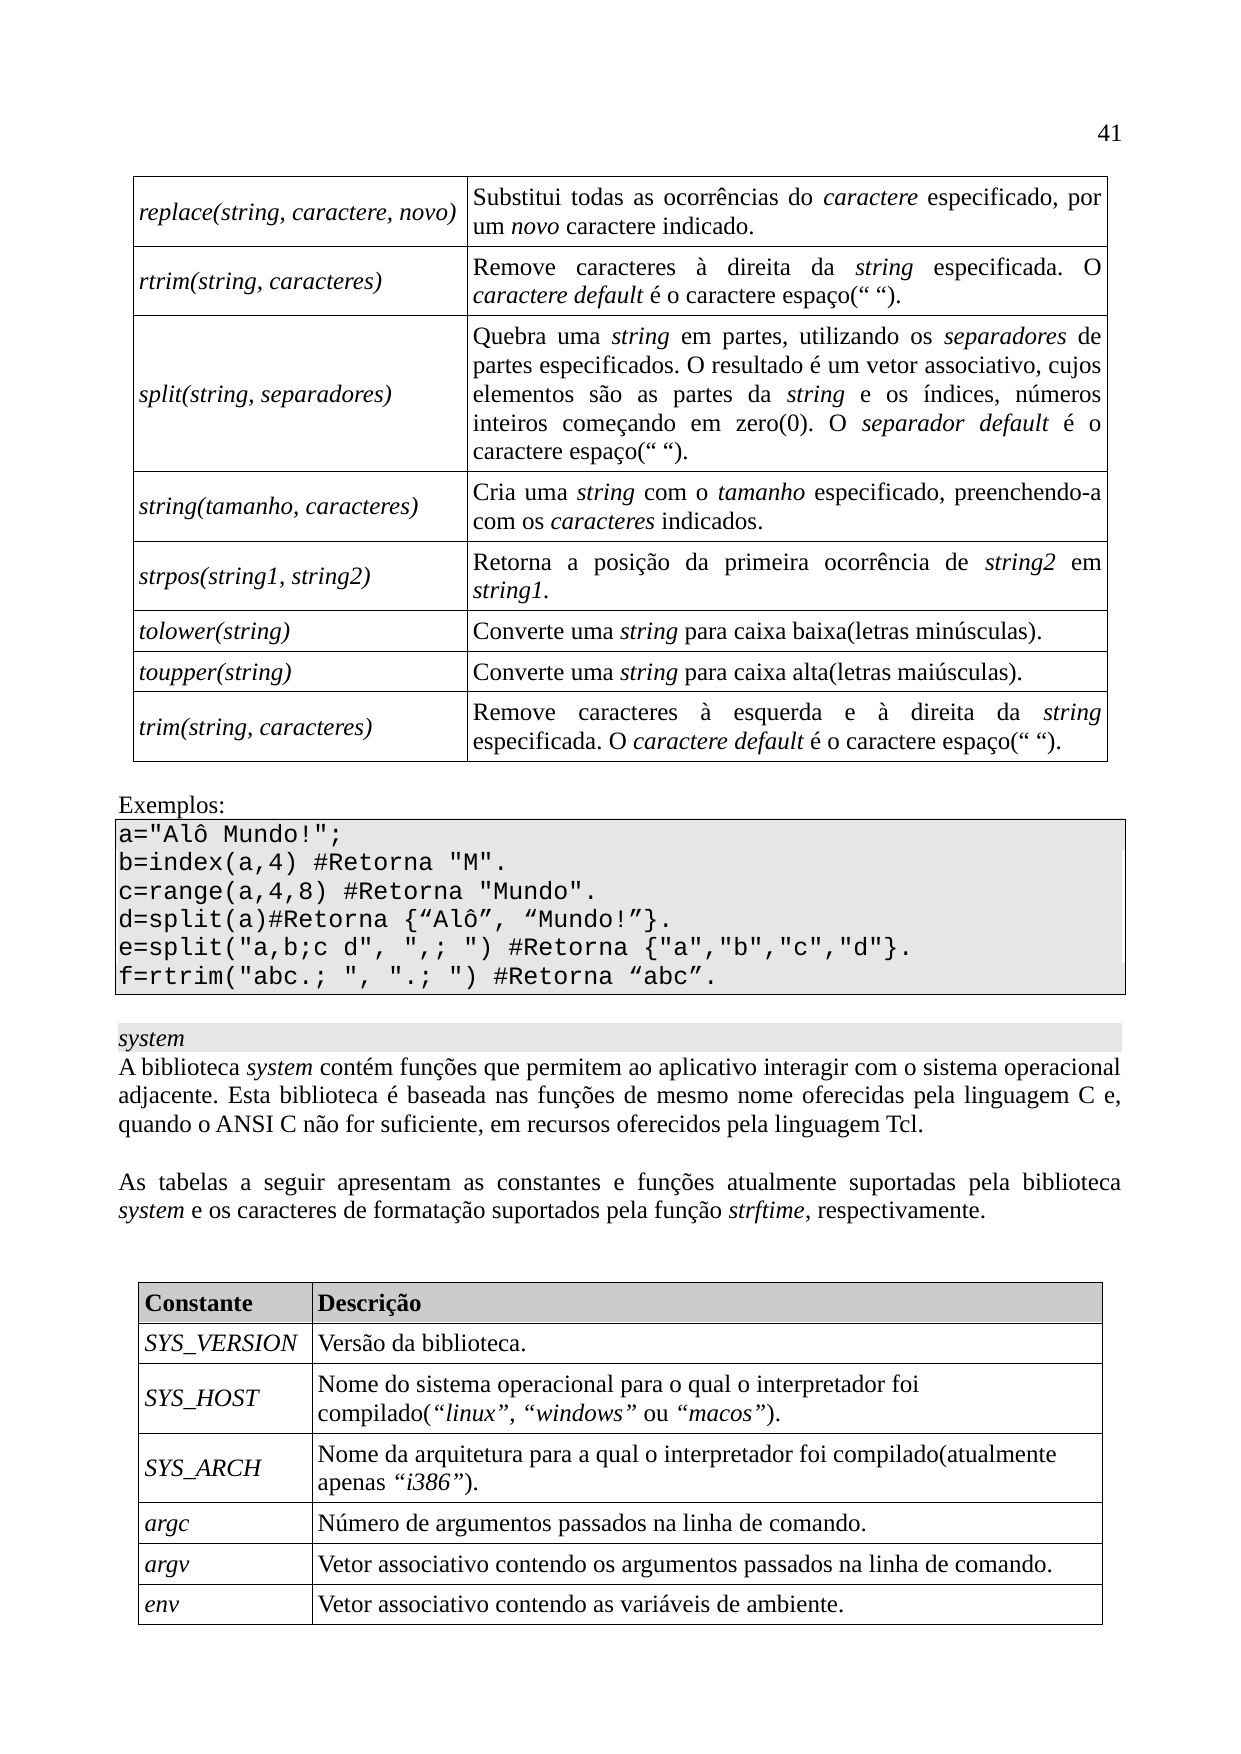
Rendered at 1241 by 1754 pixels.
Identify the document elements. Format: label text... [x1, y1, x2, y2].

text system [118, 1023, 1122, 1052]
table_cell Quebra uma string em partes, utilizando os separadores de partes especificados. O resultado é um vetor associativo, cujos elementos são as partes da string e os índices, números inteiros começando em zero(0). O separador default é o caractere espaço(“ “). [468, 316, 1107, 471]
text Exemplos: [118, 790, 1122, 818]
table_cell argv [139, 1544, 312, 1583]
text f=rtrim("abc.; ", ".; ") #Retorna “abc”. [116, 960, 1125, 994]
table_cell SYS_HOST [139, 1364, 312, 1433]
table_cell strpos(string1, string2) [134, 542, 467, 610]
table_cell Converte uma string para caixa alta(letras maiúsculas). [468, 652, 1107, 691]
table_cell Remove caracteres à esquerda e à direita da string especificada. O caractere default é o caractere espaço(“ “). [468, 692, 1107, 761]
text b=index(a,4) #Retorna "M". [118, 850, 1122, 878]
table_cell Converte uma string para caixa baixa(letras minúsculas). [468, 611, 1107, 651]
table_cell Nome do sistema operacional para o qual o interpretador foi compilado(“linux”, “windows” ou “macos”). [313, 1364, 1102, 1433]
table_cell replace(string, caractere, novo) [134, 177, 467, 246]
table_cell string(tamanho, caracteres) [134, 472, 467, 541]
table_cell Número de argumentos passados na linha de comando. [313, 1503, 1102, 1543]
table_cell Cria uma string com o tamanho especificado, preenchendo-a com os caracteres indicados. [468, 472, 1107, 541]
table_header Descrição [313, 1283, 1102, 1322]
table_cell rtrim(string, caracteres) [134, 247, 467, 315]
table_cell SYS_ARCH [139, 1434, 312, 1502]
text c=range(a,4,8) #Retorna "Mundo". [118, 878, 1122, 907]
table_cell SYS_VERSION [139, 1324, 312, 1363]
table_cell Versão da biblioteca. [313, 1324, 1102, 1363]
table_cell split(string, separadores) [134, 316, 467, 471]
table_cell Vetor associativo contendo as variáveis de ambiente. [313, 1585, 1102, 1624]
table_cell Substitui todas as ocorrências do caractere especificado, por um novo caractere indicado. [468, 177, 1107, 246]
table_header Constante [139, 1283, 312, 1322]
table_cell Remove caracteres à direita da string especificada. O caractere default é o caractere espaço(“ “). [468, 247, 1107, 315]
table_cell env [139, 1585, 312, 1624]
text e=split("a,b;c d", ",; ") #Retorna {"a","b","c","d"}. [118, 935, 1122, 960]
table_cell Nome da arquitetura para a qual o interpretador foi compilado(atualmente apenas “i386”). [313, 1434, 1102, 1502]
table_cell argc [139, 1503, 312, 1543]
text a="Alô Mundo!"; [116, 820, 1125, 850]
table_cell tolower(string) [134, 611, 467, 651]
text A biblioteca system contém funções que permitem ao aplicativo interagir com o sistema operacional adjacente. Esta biblioteca é baseada nas funções de mesmo nome oferecidas pela linguagem C e, quando o ANSI C não for suficiente, em recursos oferecidos pela linguagem Tcl. [118, 1052, 1122, 1138]
table_cell trim(string, caracteres) [134, 692, 467, 761]
text As tabelas a seguir apresentam as constantes e funções atualmente suportadas pela biblioteca system e os caracteres de formatação suportados pela função strftime, respectivamente. [118, 1167, 1122, 1224]
table_cell Retorna a posição da primeira ocorrência de string2 em string1. [468, 542, 1107, 610]
table_cell toupper(string) [134, 652, 467, 691]
table_cell Vetor associativo contendo os argumentos passados na linha de comando. [313, 1544, 1102, 1583]
text d=split(a)#Retorna {“Alô”, “Mundo!”}. [118, 907, 1122, 935]
